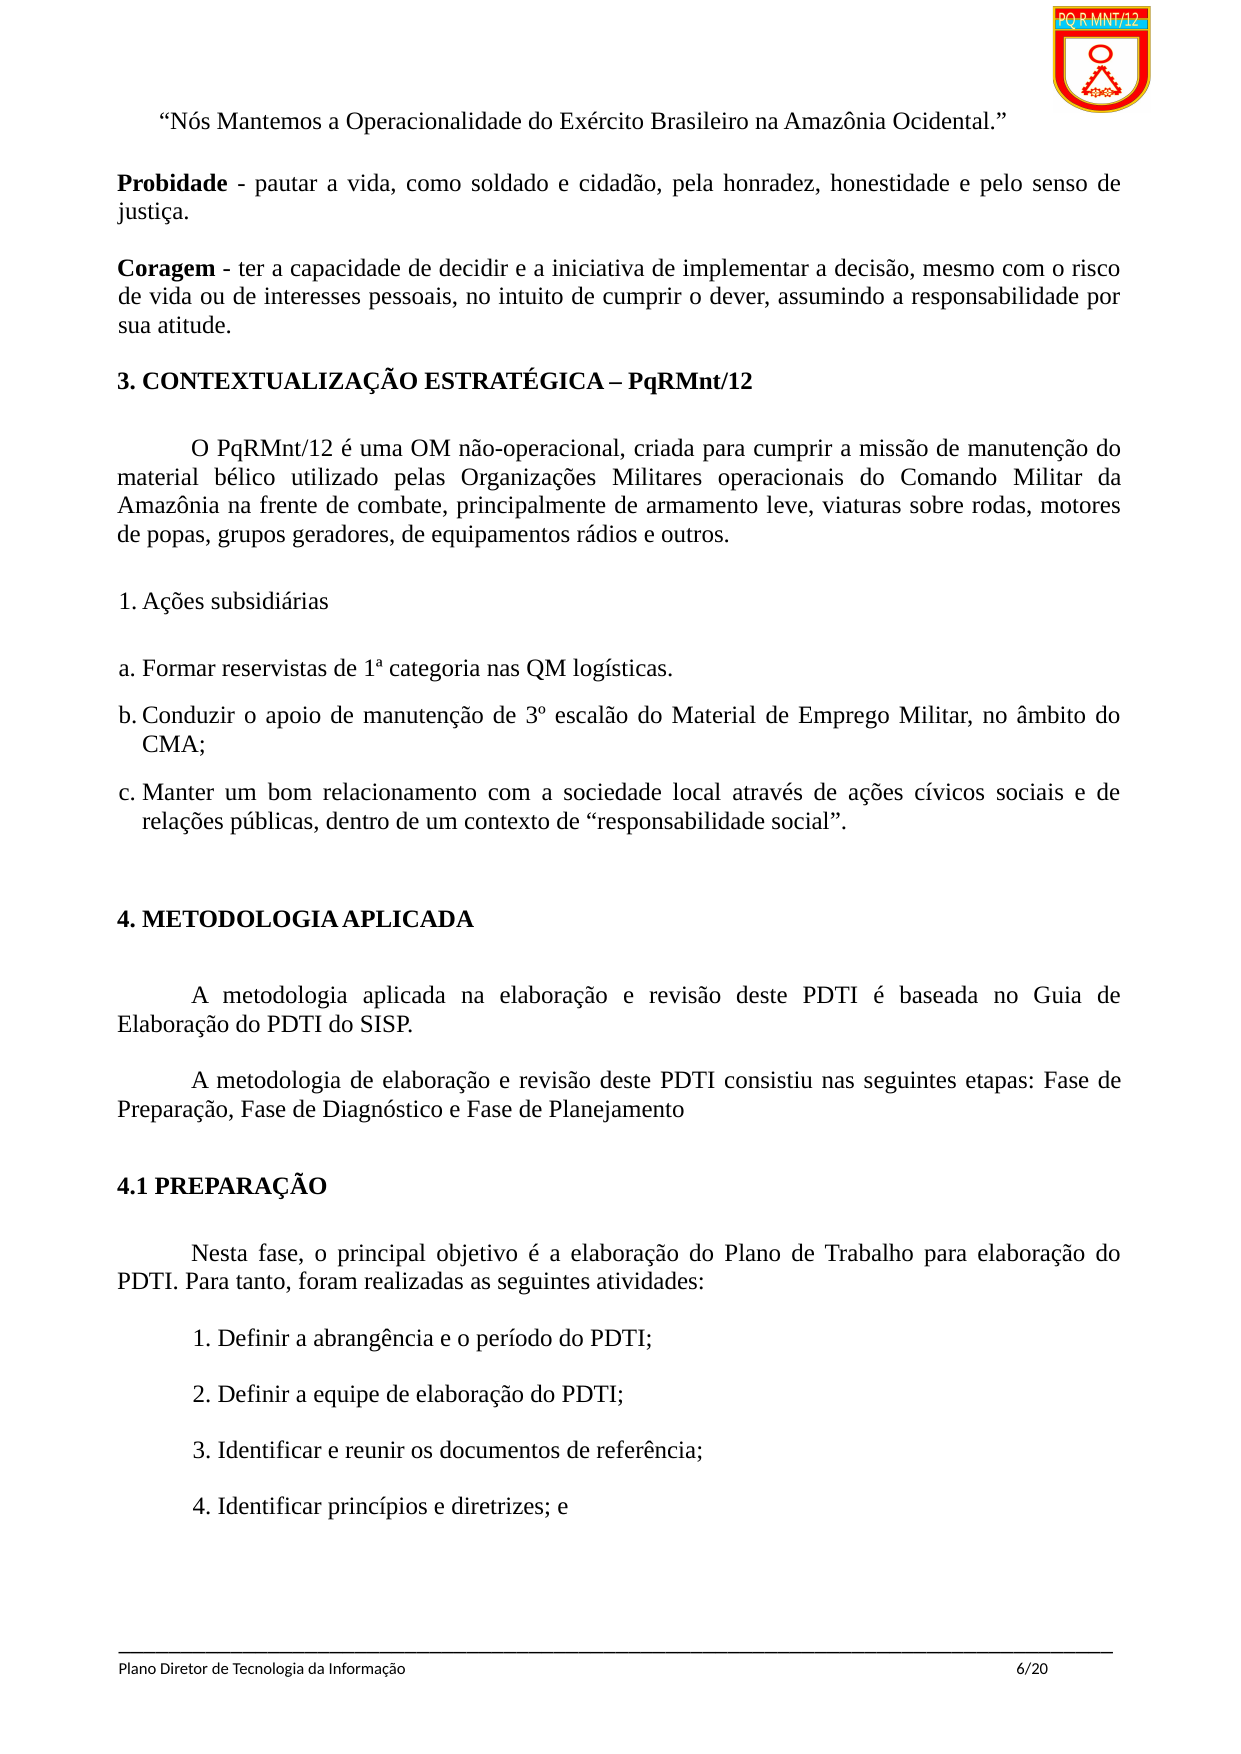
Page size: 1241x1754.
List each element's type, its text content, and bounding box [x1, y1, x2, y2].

text 1. Ações subsidiárias [118, 586, 1122, 615]
text A metodologia de elaboração e revisão deste PDTI consistiu nas seguintes etapas: Fase de Preparação, Fase de Diagnóstico e Fase de Planejamento [117, 1065, 1122, 1122]
text Coragem - ter a capacidade de decidir e a iniciativa de implementar a decisão, mesmo com o risco de vida ou de interesses pessoais, no intuito de cumprir o dever, assumindo a responsabilidade por sua atitude. [117, 253, 1122, 339]
list Conduzir o apoio de manutenção de 3º escalão do Material de Emprego Militar, no âmbito do CMA; [118, 700, 1122, 758]
text Probidade - pautar a vida, como soldado e cidadão, pela honradez, honestidade e pelo senso de justiça. [117, 168, 1122, 225]
text 2. Definir a equipe de elaboração do PDTI; [192, 1379, 1122, 1407]
text Nesta fase, o principal objetivo é a elaboração do Plano de Trabalho para elaboração do PDTI. Para tanto, foram realizadas as seguintes atividades: [117, 1238, 1122, 1295]
text O PqRMnt/12 é uma OM não-operacional, criada para cumprir a missão de manutenção do material bélico utilizado pelas Organizações Militares operacionais do Comando Militar da Amazônia na frente de combate, principalmente de armamento leve, viaturas sobre rodas, motores de popas, grupos geradores, de equipamentos rádios e outros. [117, 433, 1122, 548]
text A metodologia aplicada na elaboração e revisão deste PDTI é baseada no Guia de Elaboração do PDTI do SISP. [117, 980, 1122, 1037]
text 4. Identificar princípios e diretrizes; e [192, 1491, 1122, 1520]
picture [1052, 6, 1151, 113]
text 3. Identificar e reunir os documentos de referência; [192, 1435, 1122, 1464]
list Formar reservistas de 1ª categoria nas QM logísticas. [142, 653, 1122, 681]
subtitle 3. CONTEXTUALIZAÇÃO ESTRATÉGICA – PqRMnt/12 [117, 366, 1123, 395]
list Manter um bom relacionamento com a sociedade local através de ações cívicos sociais e de relações públicas, dentro de um contexto de “responsabilidade social”. [118, 777, 1122, 834]
subtitle 4. METODOLOGIA APLICADA [117, 904, 1123, 933]
subtitle 4.1 PREPARAÇÃO [117, 1171, 1123, 1199]
text 1. Definir a abrangência e o período do PDTI; [192, 1323, 1122, 1351]
